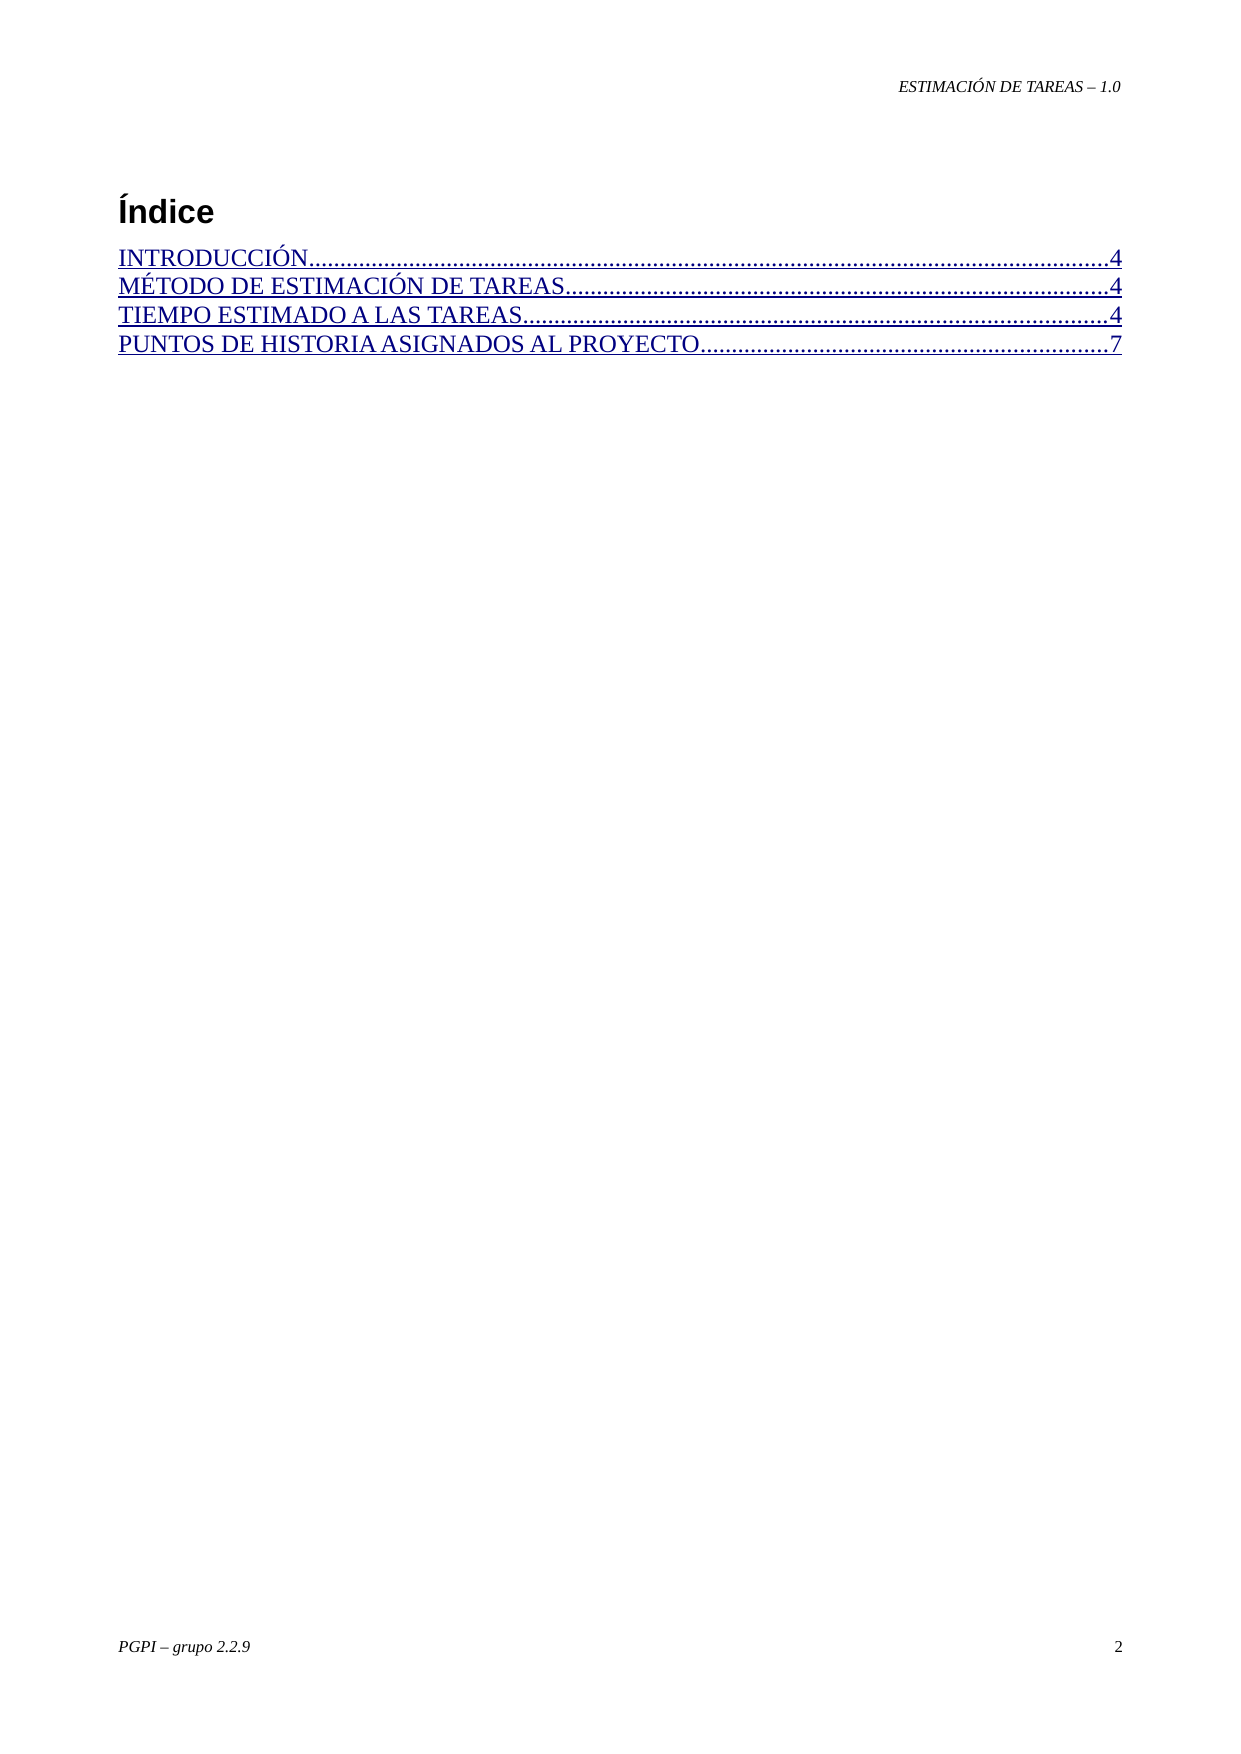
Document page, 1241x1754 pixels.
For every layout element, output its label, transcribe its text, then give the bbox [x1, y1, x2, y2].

text MÉTODO DE ESTIMACIÓN DE TAREAS 4 [118, 271, 1122, 296]
text TIEMPO ESTIMADO A LAS TAREAS 4 [118, 300, 1122, 325]
text PUNTOS DE HISTORIA ASIGNADOS AL PROYECTO 7 [118, 329, 1122, 354]
text INTRODUCCIÓN 4 [118, 243, 1122, 268]
subtitle Índice [118, 192, 1122, 230]
